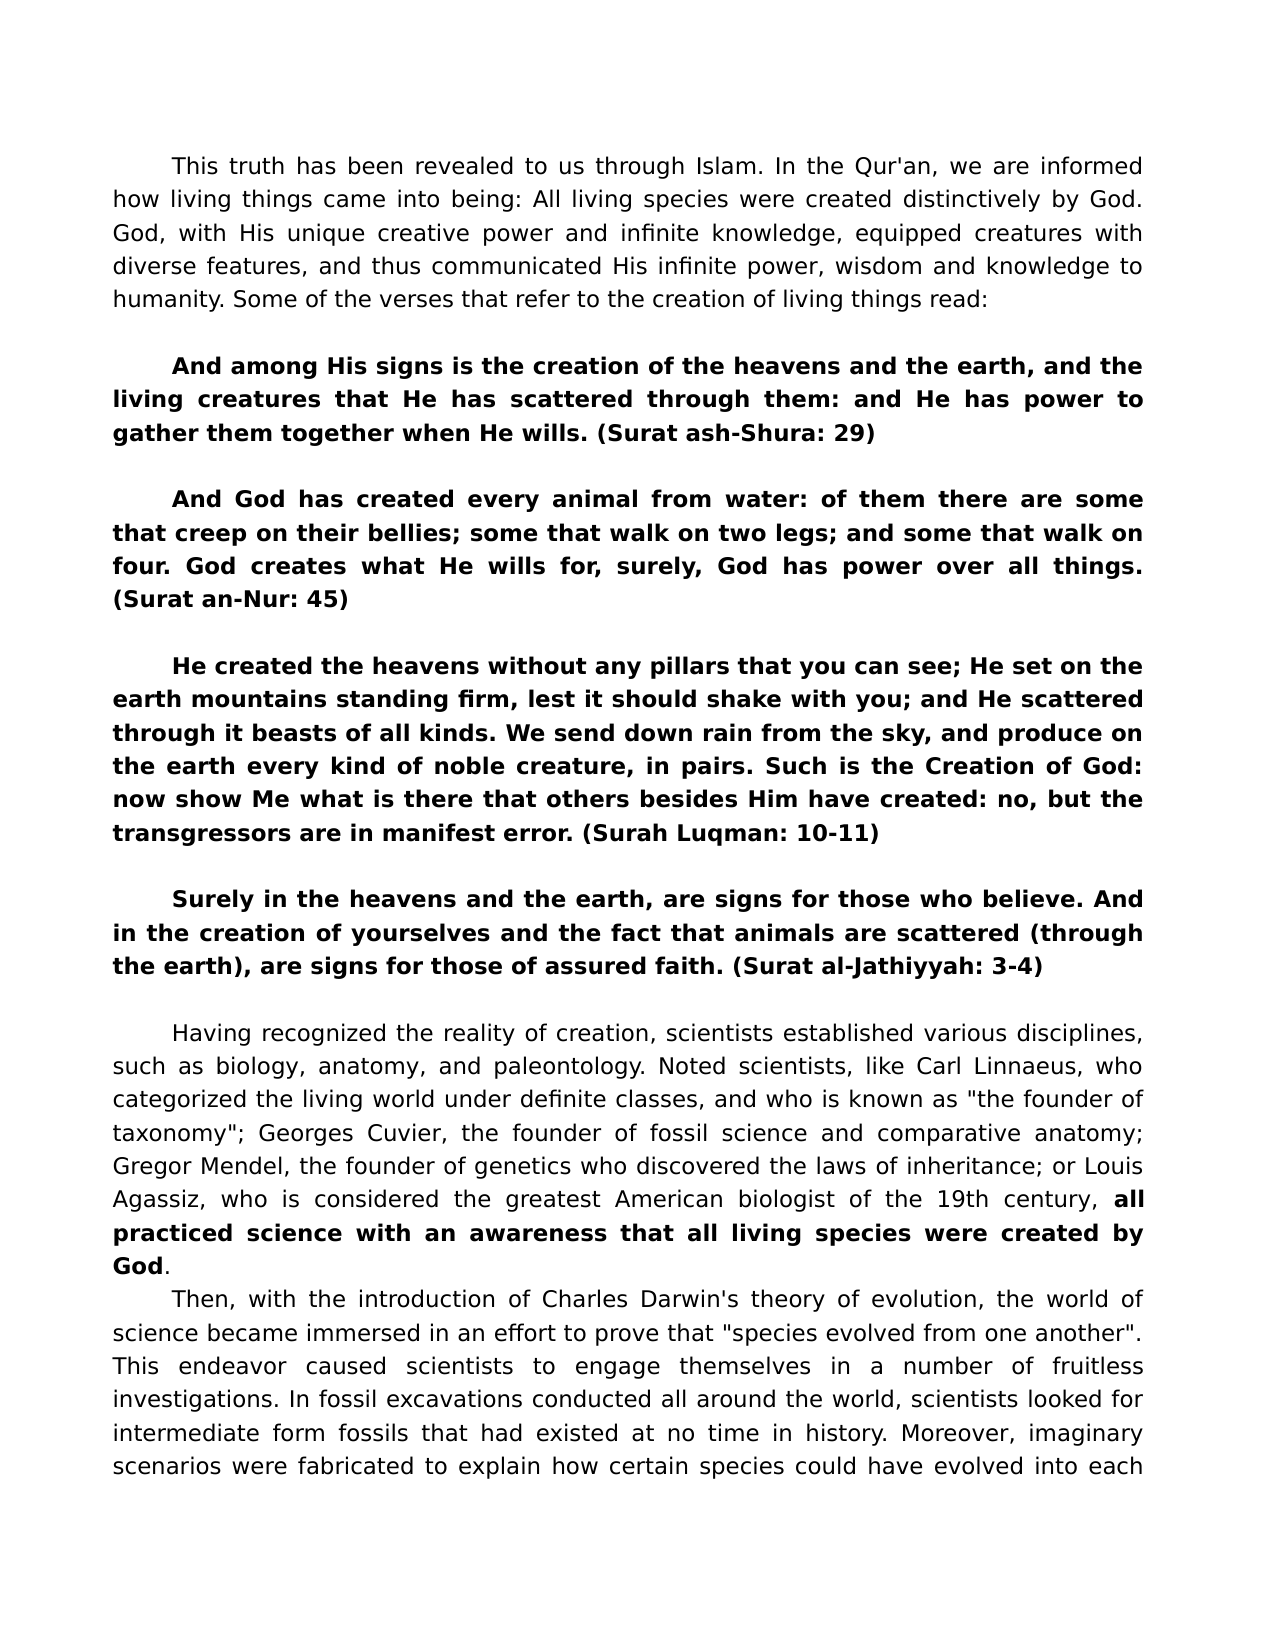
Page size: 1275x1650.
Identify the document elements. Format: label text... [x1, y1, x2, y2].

text He created the heavens without any pillars that you can see; He set on the earth mountains standing firm, lest it should shake with you; and He scattered through it beasts of all kinds. We send down rain from the sky, and produce on the earth every kind of noble creature, in pairs. Such is the Creation of God: now show Me what is there that others besides Him have created: no, but the transgressors are in manifest error. (Surah Luqman: 10-11) [112, 648, 1145, 848]
text Surely in the heavens and the earth, are signs for those who believe. And in the creation of yourselves and the fact that animals are scattered (through the earth), are signs for those of assured faith. (Surat al-Jathiyyah: 3-4) [112, 881, 1145, 981]
text Having recognized the reality of creation, scientists established various disciplines, such as biology, anatomy, and paleontology. Noted scientists, like Carl Linnaeus, who categorized the living world under definite classes, and who is known as "the founder of taxonomy"; Georges Cuvier, the founder of fossil science and comparative anatomy; Gregor Mendel, the founder of genetics who discovered the laws of inheritance; or Louis Agassiz, who is considered the greatest American biologist of the 19th century, all practiced science with an awareness that all living species were created by God. [112, 1014, 1145, 1281]
text And among His signs is the creation of the heavens and the earth, and the living creatures that He has scattered through them: and He has power to gather them together when He wills. (Surat ash-Shura: 29) [112, 348, 1145, 448]
text Then, with the introduction of Charles Darwin's theory of evolution, the world of science became immersed in an effort to prove that "species evolved from one another". This endeavor caused scientists to engage themselves in a number of fruitless investigations. In fossil excavations conducted all around the world, scientists looked for intermediate form fossils that had existed at no time in history. Moreover, imaginary scenarios were fabricated to explain how certain species could have evolved into each [112, 1281, 1145, 1481]
text And God has created every animal from water: of them there are some that creep on their bellies; some that walk on two legs; and some that walk on four. God creates what He wills for, surely, God has power over all things. (Surat an-Nur: 45) [112, 481, 1145, 614]
text This truth has been revealed to us through Islam. In the Qur'an, we are informed how living things came into being: All living species were created distinctively by God. God, with His unique creative power and infinite knowledge, equipped creatures with diverse features, and thus communicated His infinite power, wisdom and knowledge to humanity. Some of the verses that refer to the creation of living things read: [112, 148, 1145, 314]
